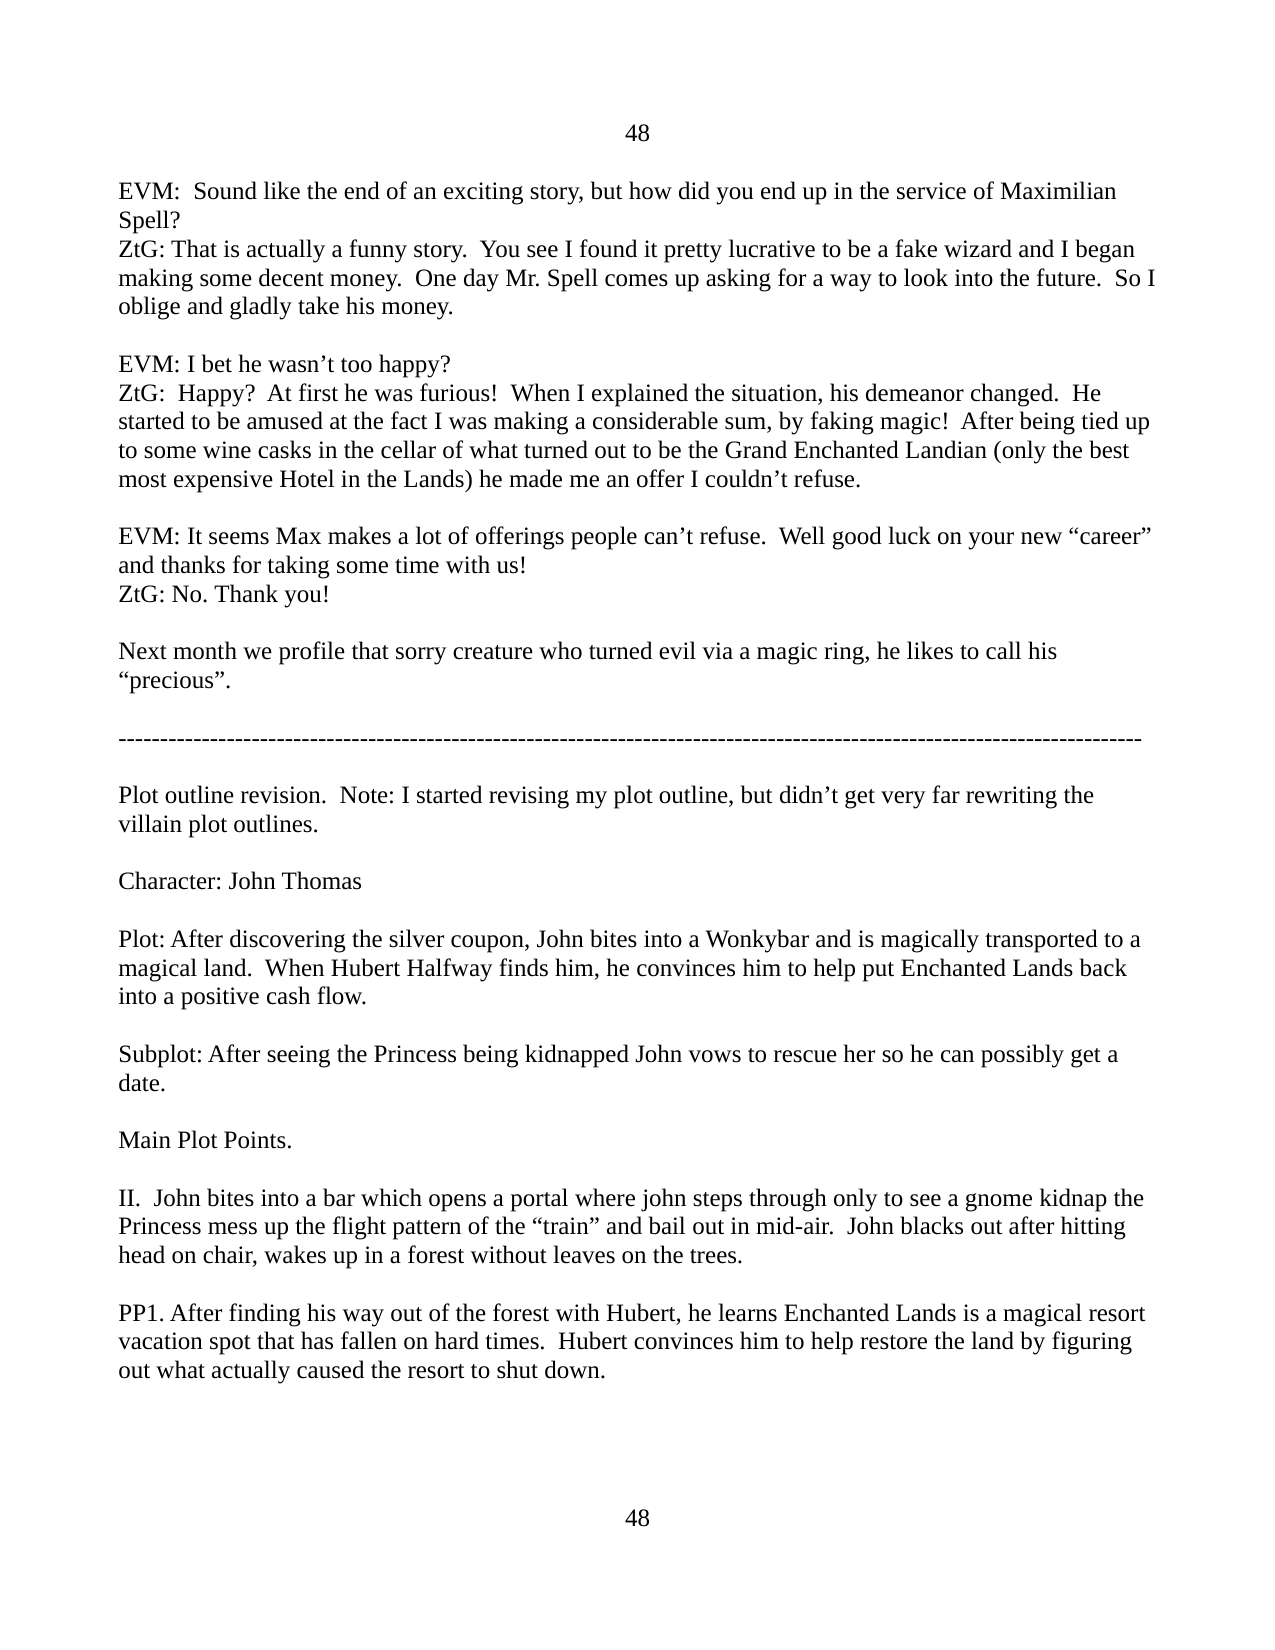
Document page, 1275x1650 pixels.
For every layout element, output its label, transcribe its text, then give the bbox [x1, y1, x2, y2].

text Character: John Thomas [118, 866, 1157, 895]
text Next month we profile that sorry creature who turned evil via a magic ring, he likes to call his “precious”. [118, 636, 1157, 694]
text II. John bites into a bar which opens a portal where john steps through only to see a gnome kidnap the Princess mess up the flight pattern of the “train” and bail out in mid-air. John blacks out after hitting head on chair, wakes up in a forest without leaves on the trees. [118, 1183, 1157, 1269]
text EVM: I bet he wasn’t too happy? [118, 349, 1157, 378]
text Plot outline revision. Note: I started revising my plot outline, but didn’t get very far rewriting the villain plot outlines. [118, 780, 1157, 838]
text Subplot: After seeing the Princess being kidnapped John vows to rescue her so he can possibly get a date. [118, 1039, 1157, 1096]
text --------------------------------------------------------------------------------------------------------------------------- [118, 723, 1157, 751]
text EVM: Sound like the end of an exciting story, but how did you end up in the service of Maximilian Spell? [118, 176, 1157, 234]
text ZtG: Happy? At first he was furious! When I explained the situation, his demeanor changed. He started to be amused at the fact I was making a considerable sum, by faking magic! After being tied up to some wine casks in the cellar of what turned out to be the Grand Enchanted Landian (only the best most expensive Hotel in the Lands) he made me an offer I couldn’t refuse. [118, 378, 1157, 493]
text PP1. After finding his way out of the forest with Hubert, he learns Enchanted Lands is a magical resort vacation spot that has fallen on hard times. Hubert convinces him to help restore the land by figuring out what actually caused the resort to shut down. [118, 1298, 1157, 1384]
text ZtG: No. Thank you! [118, 579, 1157, 608]
text Plot: After discovering the silver coupon, John bites into a Wonkybar and is magically transported to a magical land. When Hubert Halfway finds him, he convinces him to help put Enchanted Lands back into a positive cash flow. [118, 924, 1157, 1010]
text EVM: It seems Max makes a lot of offerings people can’t refuse. Well good luck on your new “career” and thanks for taking some time with us! [118, 521, 1157, 579]
text ZtG: That is actually a funny story. You see I found it pretty lucrative to be a fake wizard and I began making some decent money. One day Mr. Spell comes up asking for a way to look into the future. So I oblige and gladly take his money. [118, 234, 1157, 320]
text Main Plot Points. [118, 1125, 1157, 1154]
